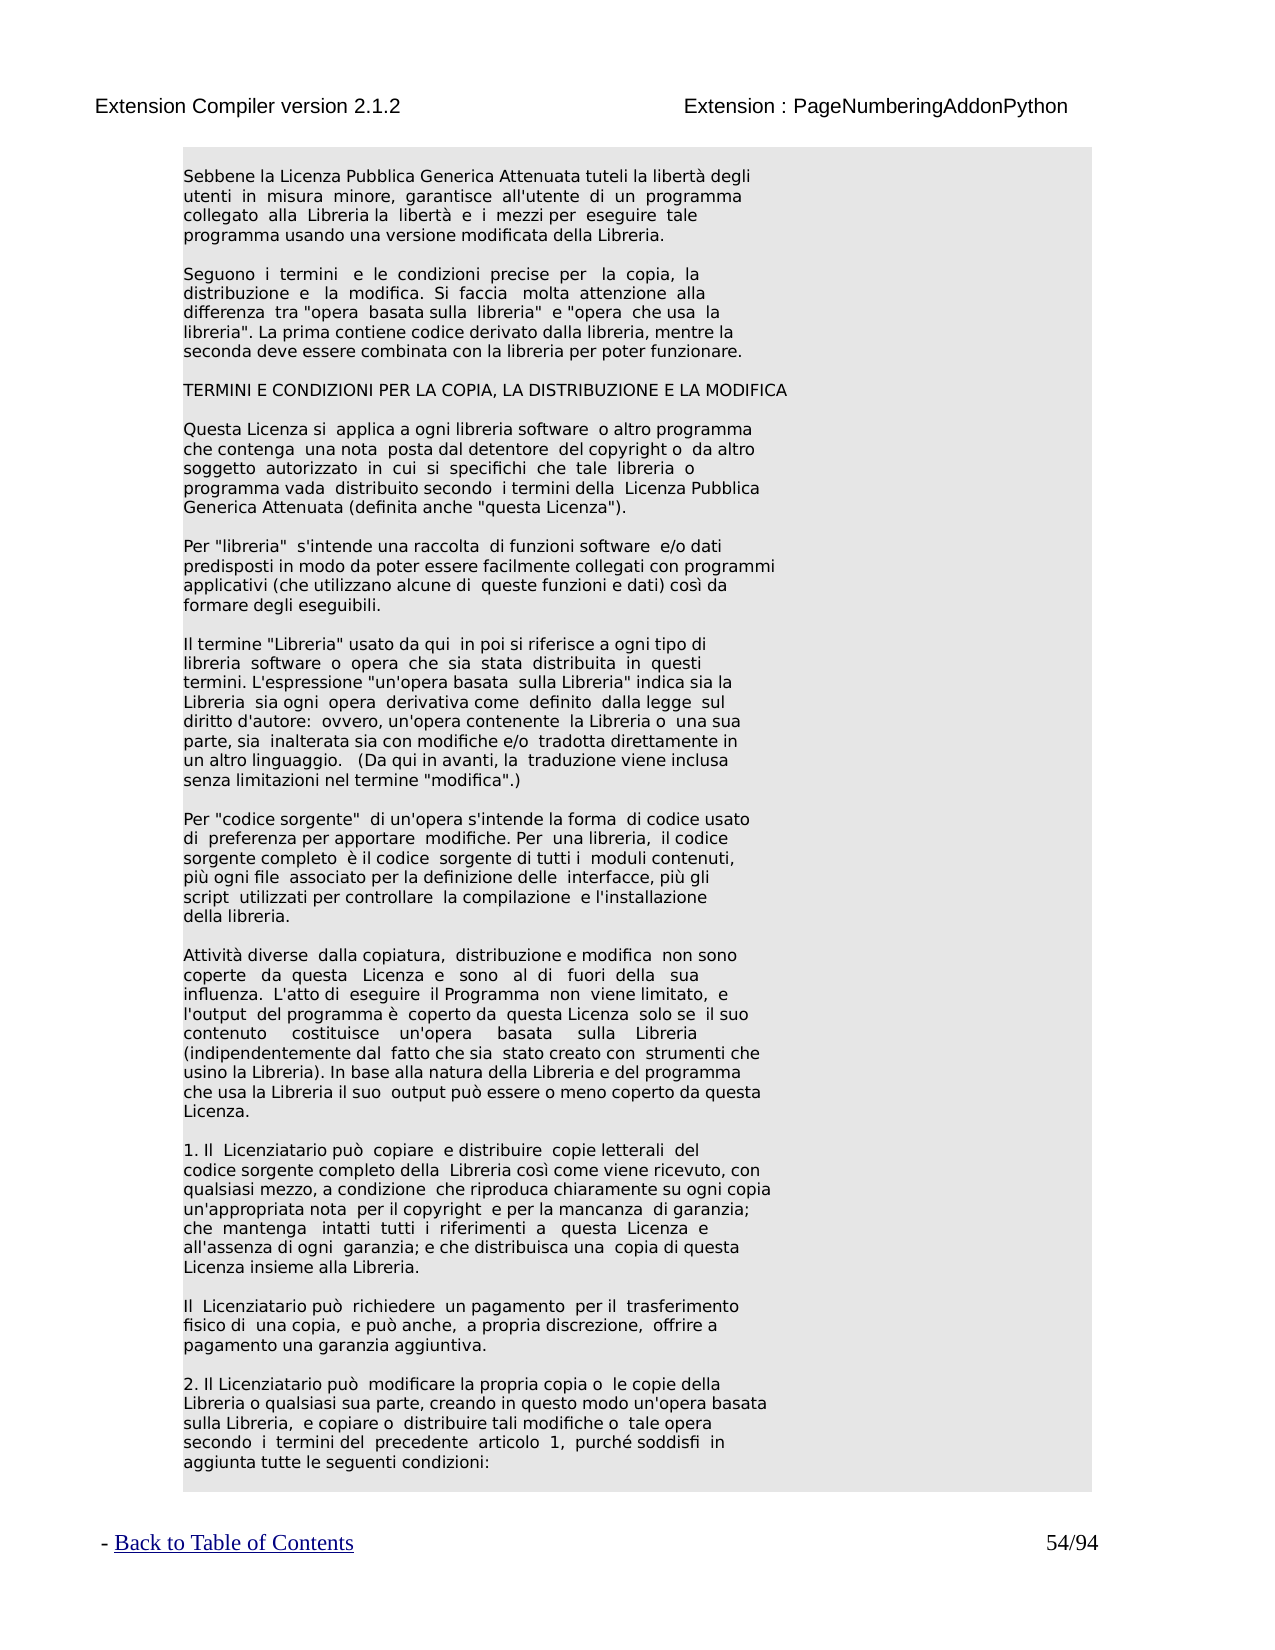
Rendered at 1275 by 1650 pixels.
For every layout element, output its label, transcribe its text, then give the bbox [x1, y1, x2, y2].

text differenza tra "opera basata sulla libreria" e "opera che usa la [183, 303, 1092, 323]
text Libreria o qualsiasi sua parte, creando in questo modo un'opera basata [183, 1394, 1092, 1414]
text diritto d'autore: ovvero, un'opera contenente la Libreria o una sua [183, 712, 1092, 732]
text sulla Libreria, e copiare o distribuire tali modifiche o tale opera [183, 1414, 1092, 1433]
text parte, sia inalterata sia con modifiche e/o tradotta direttamente in [183, 732, 1092, 751]
text distribuzione e la modifica. Si faccia molta attenzione alla [183, 284, 1092, 303]
text Questa Licenza si applica a ogni libreria software o altro programma [183, 420, 1092, 440]
text un'appropriata nota per il copyright e per la mancanza di garanzia; [183, 1199, 1092, 1219]
text script utilizzati per controllare la compilazione e l'installazione [183, 888, 1092, 907]
text libreria software o opera che sia stata distribuita in questi [183, 654, 1092, 673]
text 2. Il Licenziatario può modificare la propria copia o le copie della [183, 1375, 1092, 1394]
text codice sorgente completo della Libreria così come viene ricevuto, con [183, 1160, 1092, 1180]
text che contenga una nota posta dal detentore del copyright o da altro [183, 440, 1092, 459]
text collegato alla Libreria la libertà e i mezzi per eseguire tale [183, 206, 1092, 225]
text formare degli eseguibili. [183, 596, 1092, 615]
text che mantenga intatti tutti i riferimenti a questa Licenza e [183, 1219, 1092, 1238]
text Licenza insieme alla Libreria. [183, 1258, 1092, 1277]
text termini. L'espressione "un'opera basata sulla Libreria" indica sia la [183, 673, 1092, 693]
text 1. Il Licenziatario può copiare e distribuire copie letterali del [183, 1141, 1092, 1160]
text Attività diverse dalla copiatura, distribuzione e modifica non sono [183, 946, 1092, 966]
text influenza. L'atto di eseguire il Programma non viene limitato, e [183, 985, 1092, 1004]
text Il Licenziatario può richiedere un pagamento per il trasferimento [183, 1297, 1092, 1316]
text Libreria sia ogni opera derivativa come definito dalla legge sul [183, 693, 1092, 712]
text soggetto autorizzato in cui si specifichi che tale libreria o [183, 459, 1092, 479]
text programma usando una versione modificata della Libreria. [183, 225, 1092, 245]
text Per "codice sorgente" di un'opera s'intende la forma di codice usato [183, 810, 1092, 829]
text TERMINI E CONDIZIONI PER LA COPIA, LA DISTRIBUZIONE E LA MODIFICA [183, 381, 1092, 401]
text l'output del programma è coperto da questa Licenza solo se il suo [183, 1004, 1092, 1024]
text seconda deve essere combinata con la libreria per poter funzionare. [183, 342, 1092, 362]
text applicativi (che utilizzano alcune di queste funzioni e dati) così da [183, 576, 1092, 596]
text sorgente completo è il codice sorgente di tutti i moduli contenuti, [183, 849, 1092, 868]
text Sebbene la Licenza Pubblica Generica Attenuata tuteli la libertà degli [183, 167, 1092, 186]
text della libreria. [183, 907, 1092, 927]
text Seguono i termini e le condizioni precise per la copia, la [183, 264, 1092, 284]
text utenti in misura minore, garantisce all'utente di un programma [183, 186, 1092, 206]
text usino la Libreria). In base alla natura della Libreria e del programma [183, 1063, 1092, 1082]
text qualsiasi mezzo, a condizione che riproduca chiaramente su ogni copia [183, 1180, 1092, 1199]
text Generica Attenuata (definita anche "questa Licenza"). [183, 498, 1092, 518]
text coperte da questa Licenza e sono al di fuori della sua [183, 966, 1092, 985]
text più ogni file associato per la definizione delle interfacce, più gli [183, 868, 1092, 888]
text predisposti in modo da poter essere facilmente collegati con programmi [183, 557, 1092, 576]
text contenuto costituisce un'opera basata sulla Libreria [183, 1024, 1092, 1043]
text programma vada distribuito secondo i termini della Licenza Pubblica [183, 479, 1092, 498]
text aggiunta tutte le seguenti condizioni: [183, 1453, 1092, 1472]
text Licenza. [183, 1102, 1092, 1121]
text Per "libreria" s'intende una raccolta di funzioni software e/o dati [183, 537, 1092, 557]
text pagamento una garanzia aggiuntiva. [183, 1336, 1092, 1355]
text senza limitazioni nel termine "modifica".) [183, 771, 1092, 790]
text che usa la Libreria il suo output può essere o meno coperto da questa [183, 1082, 1092, 1102]
text secondo i termini del precedente articolo 1, purché soddisfi in [183, 1433, 1092, 1453]
text di preferenza per apportare modifiche. Per una libreria, il codice [183, 829, 1092, 849]
text (indipendentemente dal fatto che sia stato creato con strumenti che [183, 1043, 1092, 1063]
text libreria". La prima contiene codice derivato dalla libreria, mentre la [183, 323, 1092, 342]
text Il termine "Libreria" usato da qui in poi si riferisce a ogni tipo di [183, 634, 1092, 654]
text fisico di una copia, e può anche, a propria discrezione, offrire a [183, 1316, 1092, 1336]
text all'assenza di ogni garanzia; e che distribuisca una copia di questa [183, 1238, 1092, 1258]
text un altro linguaggio. (Da qui in avanti, la traduzione viene inclusa [183, 751, 1092, 771]
